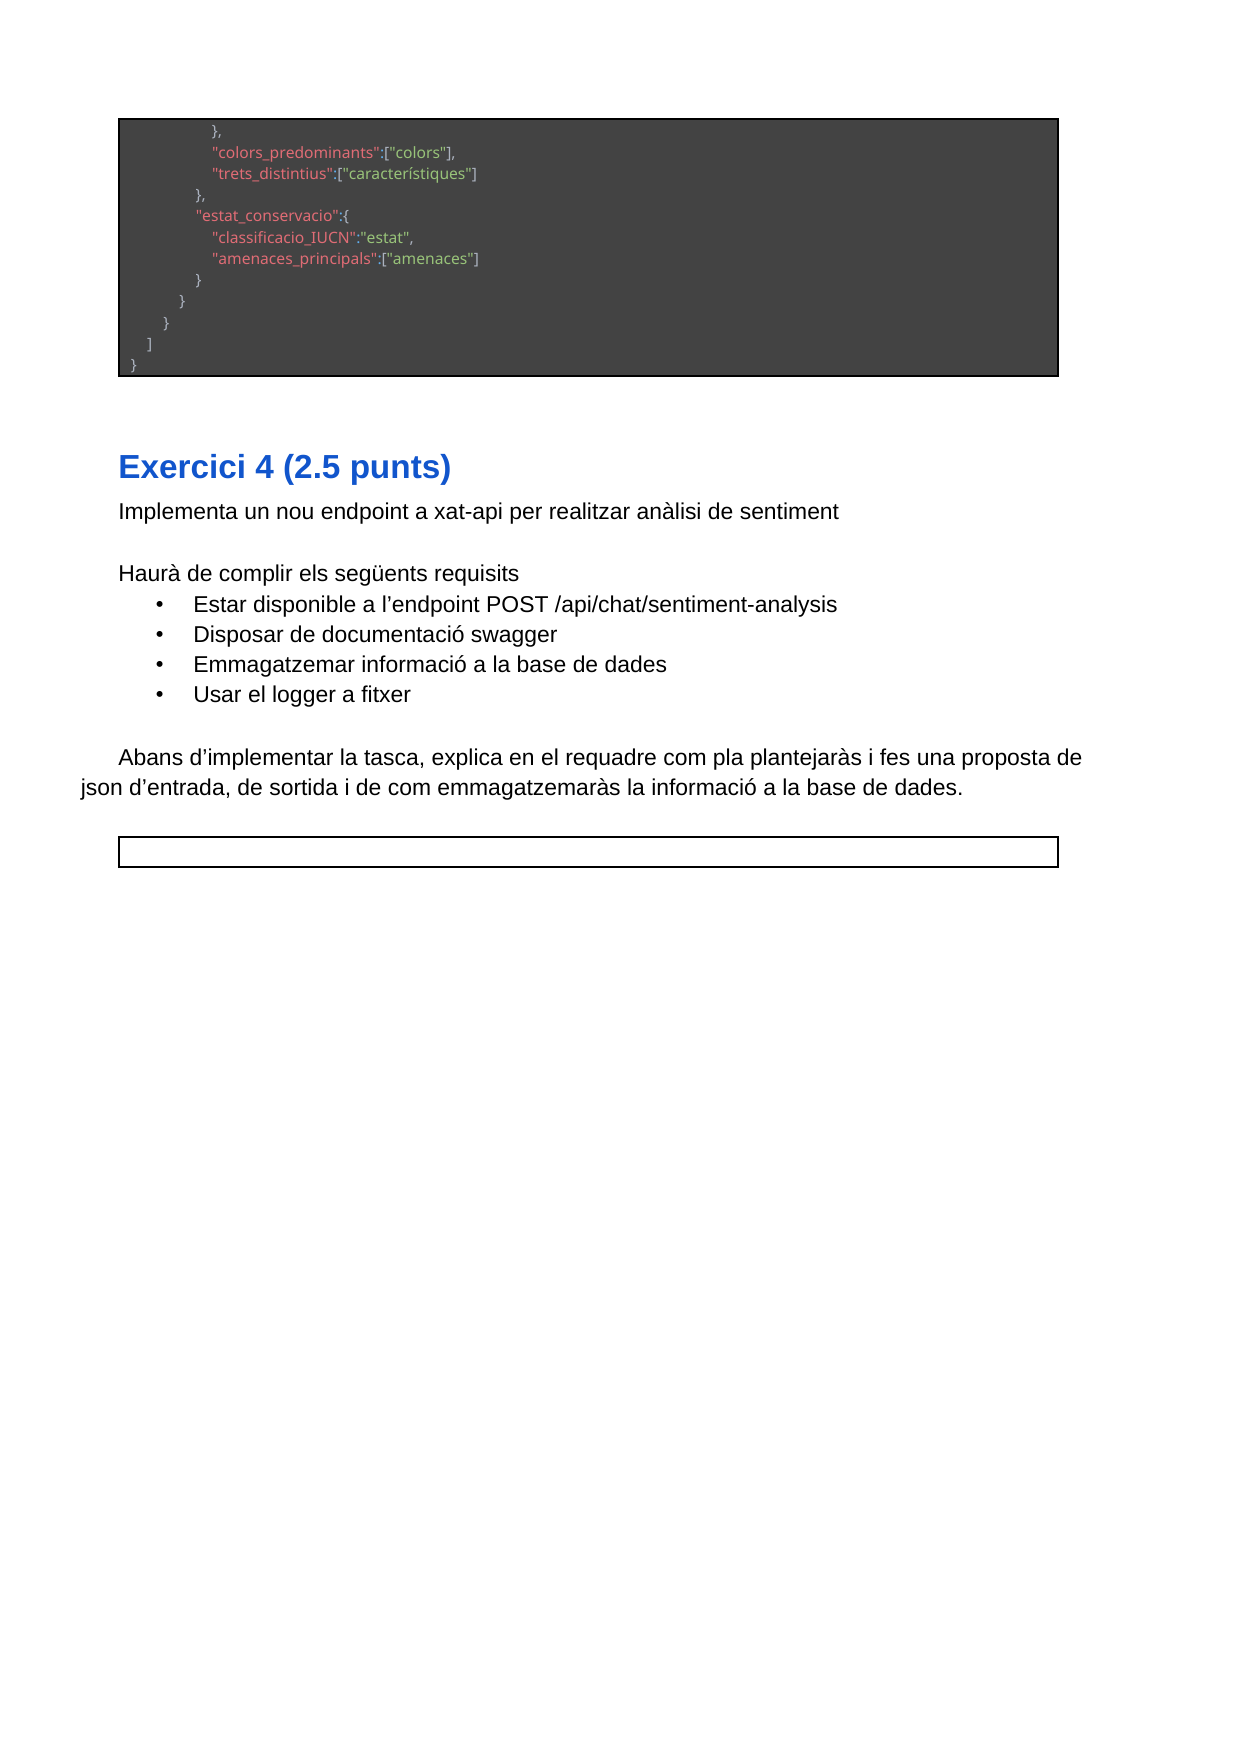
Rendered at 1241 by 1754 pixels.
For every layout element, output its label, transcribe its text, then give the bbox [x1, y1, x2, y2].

table_header [120, 838, 1057, 866]
list Emmagatzemar informació a la base de dades [118, 651, 1122, 677]
text Exercici 4 (2.5 punts) [81, 447, 1122, 485]
list Disposar de documentació swagger [118, 621, 1122, 647]
table_header }, "colors_predominants":["colors"], "trets_distintius":["característiques"] }, "estat_conservacio":{ "classificacio_IUCN":"estat", "amenaces_principals":["amenaces"] } } } ] } [120, 120, 1057, 375]
text Implementa un nou endpoint a xat-api per realitzar anàlisi de sentiment [81, 498, 1122, 524]
text Abans d’implementar la tasca, explica en el requadre com pla plantejaràs i fes una proposta de json d’entrada, de sortida i de com emmagatzemaràs la informació a la base de dades. [81, 743, 1122, 800]
list Usar el logger a fitxer [118, 681, 1122, 707]
text Haurà de complir els següents requisits [81, 560, 1122, 587]
list Estar disponible a l’endpoint POST /api/chat/sentiment-analysis [118, 591, 1122, 617]
